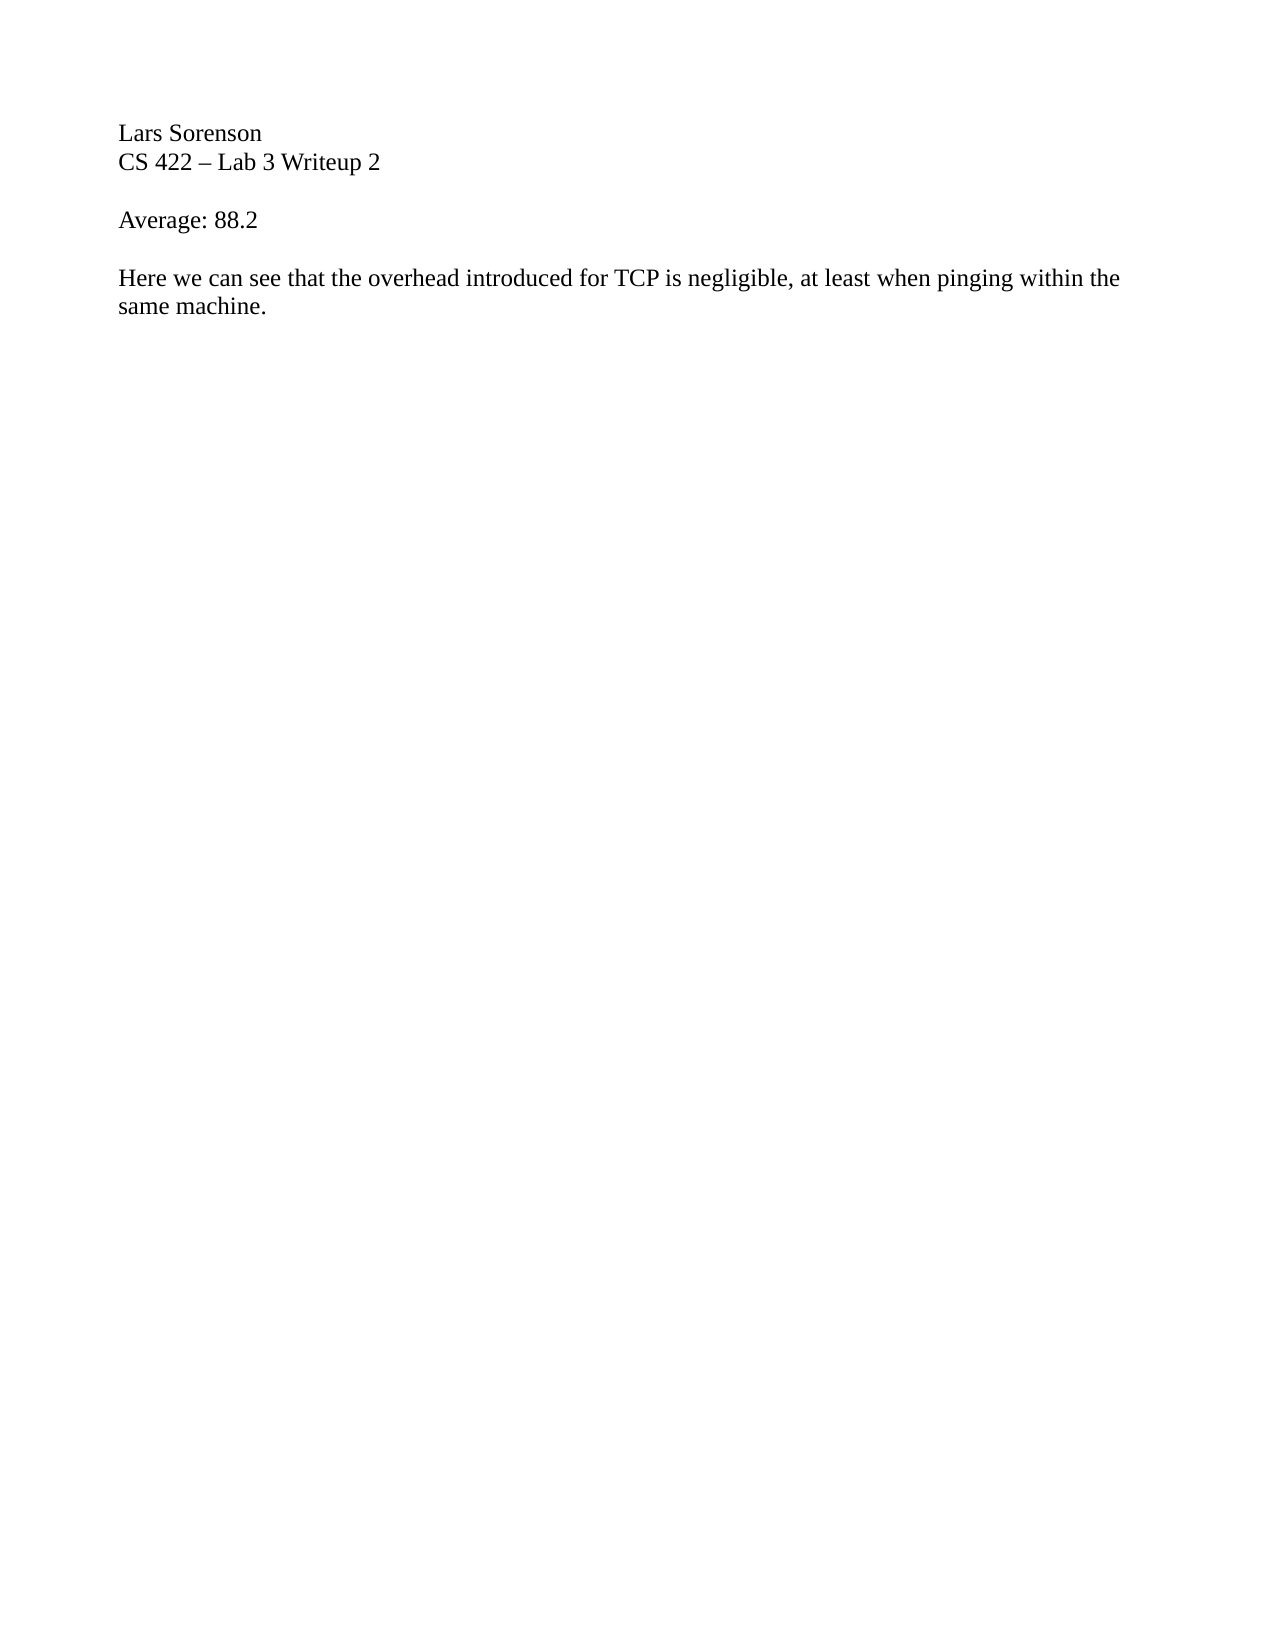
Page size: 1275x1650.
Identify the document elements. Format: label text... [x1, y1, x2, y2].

text Average: 88.2 [118, 205, 1157, 234]
text Here we can see that the overhead introduced for TCP is negligible, at least when pinging within the same machine. [118, 263, 1157, 320]
